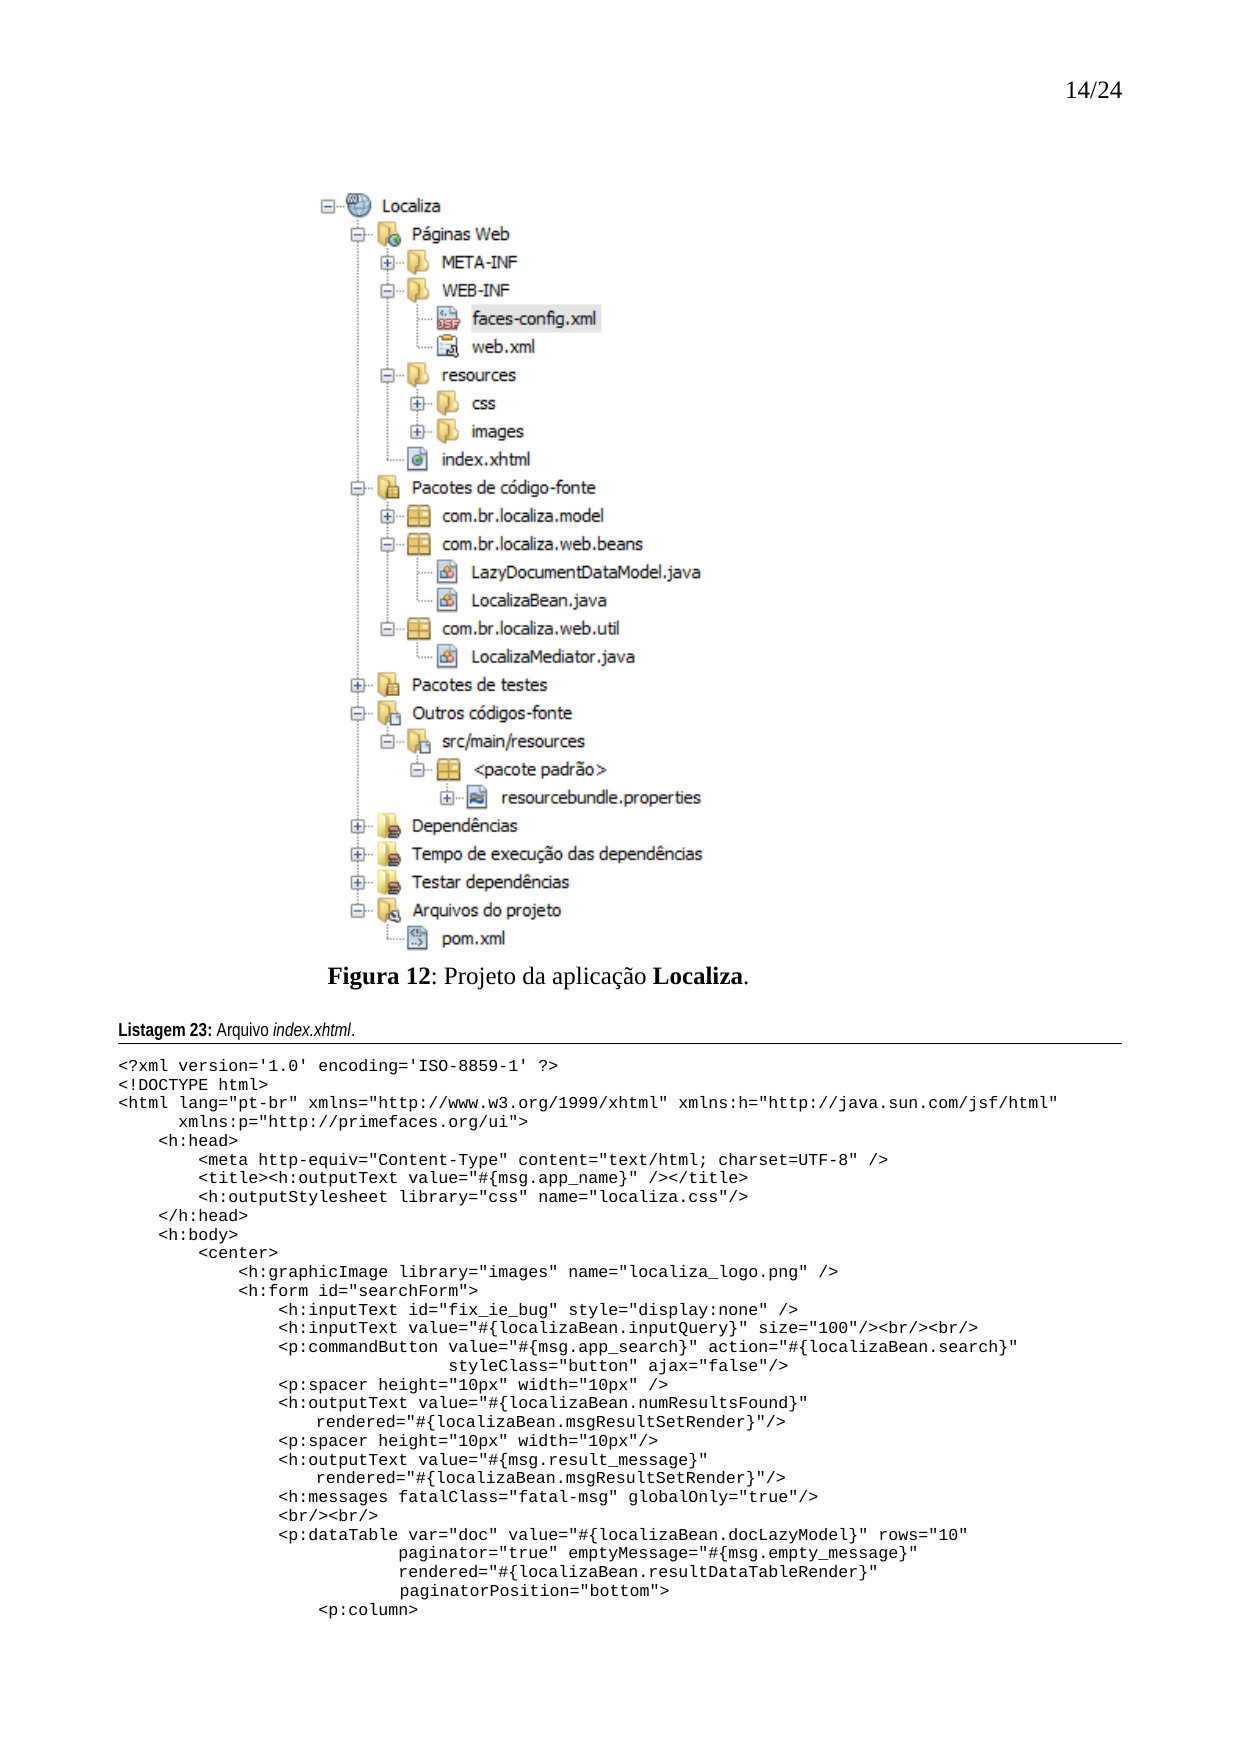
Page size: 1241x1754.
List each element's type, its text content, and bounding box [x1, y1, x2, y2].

list <!DOCTYPE html> [118, 1075, 1122, 1094]
list <p:dataTable var="doc" value="#{localizaBean.docLazyModel}" rows="10" [118, 1525, 1122, 1544]
list <center> [118, 1244, 1122, 1262]
list rendered="#{localizaBean.resultDataTableRender}" paginatorPosition="bottom"> [118, 1562, 1122, 1600]
list </h:head> [118, 1206, 1122, 1225]
list <h:body> [118, 1225, 1122, 1244]
list <h:graphicImage library="images" name="localiza_logo.png" /> [118, 1262, 1122, 1281]
list <h:inputText id="fix_ie_bug" style="display:none" /> [118, 1300, 1122, 1319]
list <h:outputText value="#{msg.result_message}" rendered="#{localizaBean.msgResultSetRender}"/> [118, 1450, 1122, 1487]
list xmlns:p="http://primefaces.org/ui"> [118, 1112, 1122, 1131]
list Listagem 23: Arquivo index.xhtml. [118, 1019, 1122, 1043]
list <p:spacer height="10px" width="10px" /> [118, 1375, 1122, 1394]
list <br/><br/> [118, 1506, 1122, 1525]
list <h:head> [118, 1131, 1122, 1150]
list <h:outputText value="#{localizaBean.numResultsFound}" rendered="#{localizaBean.msgResultSetRender}"/> [118, 1394, 1122, 1431]
list <p:commandButton value="#{msg.app_search}" action="#{localizaBean.search}" [118, 1337, 1122, 1356]
picture [315, 192, 926, 962]
list <html lang="pt-br" xmlns="http://www.w3.org/1999/xhtml" xmlns:h="http://java.sun.com/jsf/html" [118, 1094, 1122, 1112]
list <p:spacer height="10px" width="10px"/> [118, 1431, 1122, 1450]
list <p:column> [118, 1600, 1122, 1619]
list <title><h:outputText value="#{msg.app_name}" /></title> [118, 1169, 1122, 1187]
list <h:messages fatalClass="fatal-msg" globalOnly="true"/> [118, 1487, 1122, 1506]
list styleClass="button" ajax="false"/> [118, 1356, 1122, 1375]
list <?xml version='1.0' encoding='ISO-8859-1' ?> [118, 1056, 1122, 1075]
list <meta http-equiv="Content-Type" content="text/html; charset=UTF-8" /> [118, 1150, 1122, 1169]
list <h:outputStylesheet library="css" name="localiza.css"/> [118, 1187, 1122, 1206]
text Figura 12: Projeto da aplicação Localiza. [315, 962, 925, 990]
list <h:form id="searchForm"> [118, 1281, 1122, 1300]
list <h:inputText value="#{localizaBean.inputQuery}" size="100"/><br/><br/> [118, 1319, 1122, 1337]
list paginator="true" emptyMessage="#{msg.empty_message}" [118, 1544, 1122, 1562]
